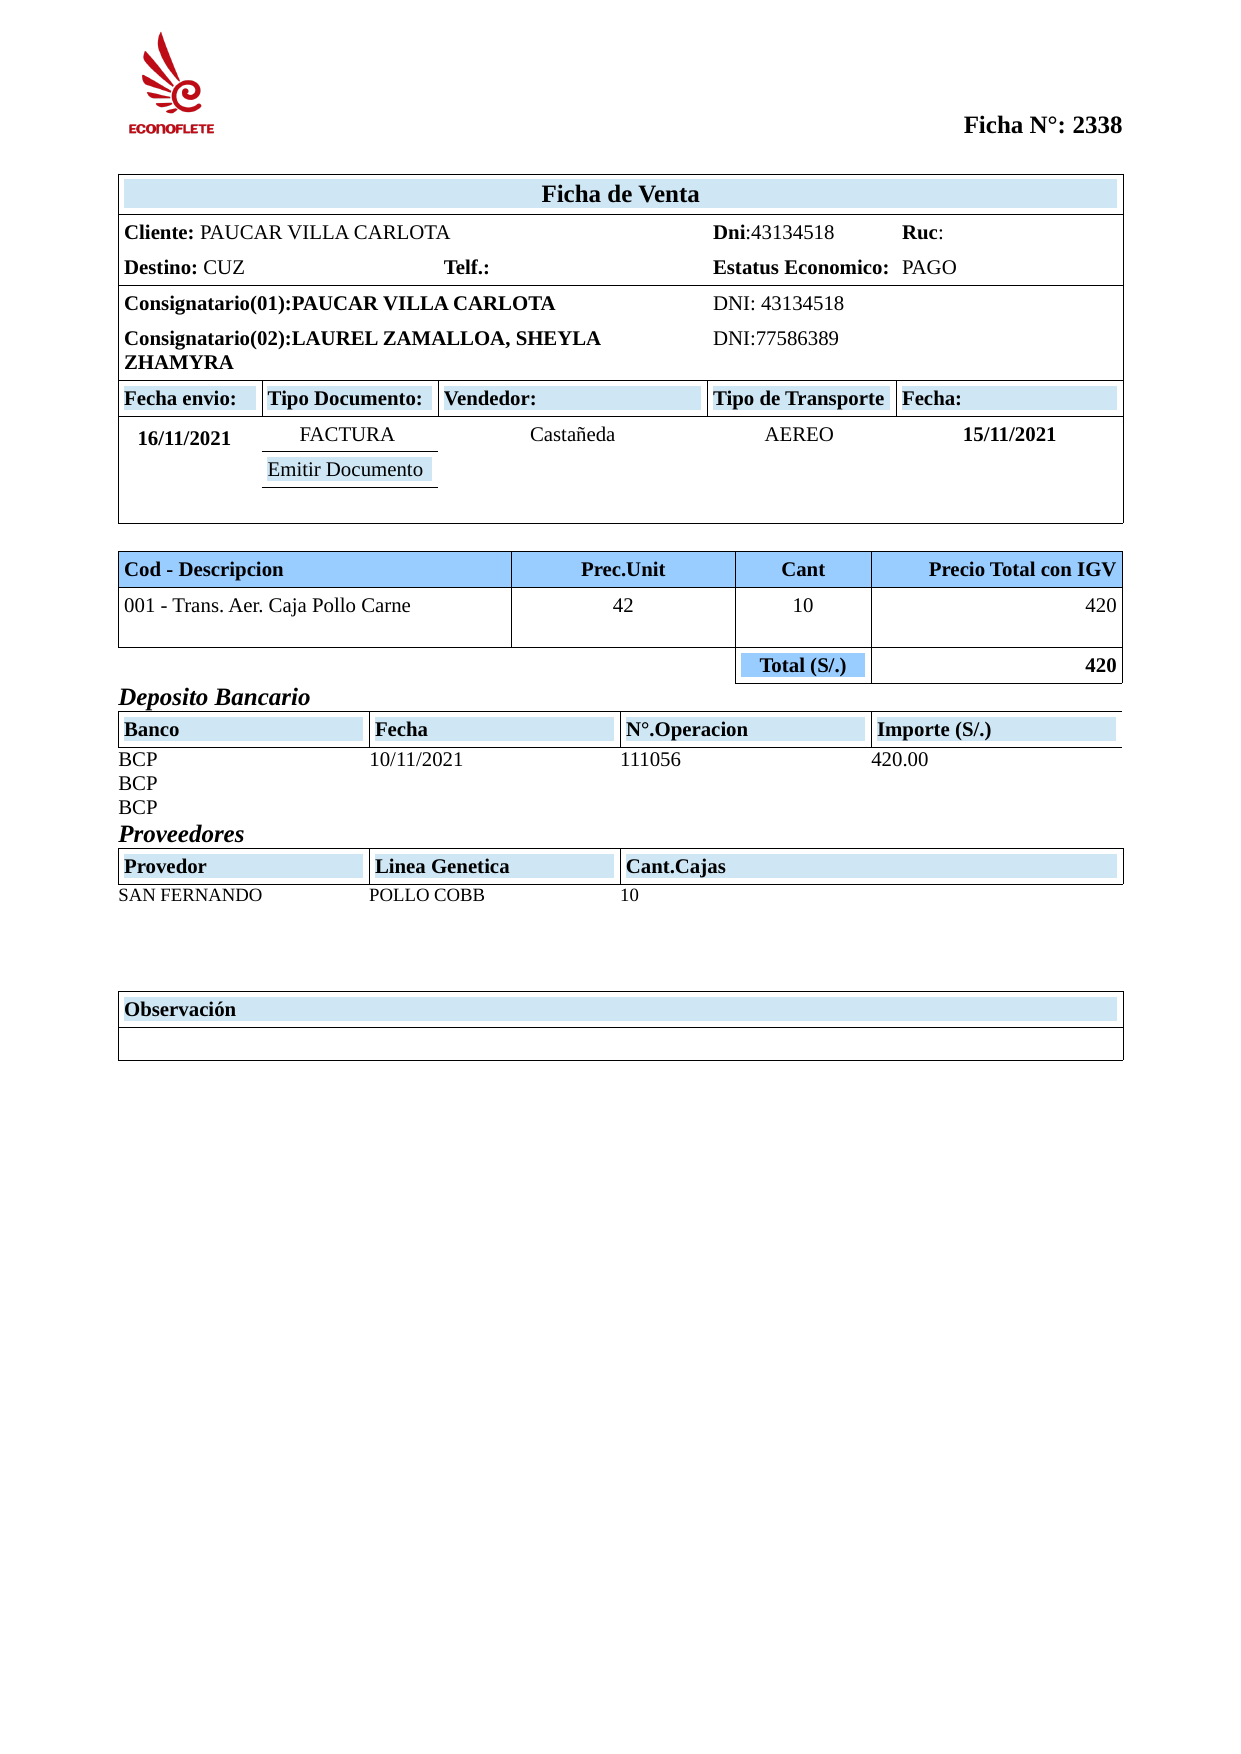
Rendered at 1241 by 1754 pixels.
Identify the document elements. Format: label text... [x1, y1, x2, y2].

table_header Linea Genetica [370, 849, 620, 883]
table_cell 16/11/2021 [119, 417, 262, 523]
table_cell [262, 488, 438, 523]
table_header Observación [119, 992, 1123, 1027]
table_cell Destino: CUZ [119, 249, 438, 285]
table_cell SAN FERNANDO [118, 885, 369, 905]
table_cell Vendedor: [439, 381, 707, 416]
table_header Importe (S/.) [872, 712, 1122, 747]
table_cell [620, 795, 871, 819]
table_cell BCP [118, 748, 369, 771]
table_cell Telf.: [438, 249, 707, 285]
text Deposito Bancario [118, 682, 1122, 711]
picture [118, 31, 225, 134]
text Proveedores [118, 819, 1122, 848]
table_cell Emitir Documento [262, 452, 438, 487]
table_cell [118, 948, 369, 970]
table_cell [369, 970, 620, 991]
table_header Provedor [119, 849, 369, 883]
table_header Cant [736, 552, 871, 587]
table_header Precio Total con IGV [872, 552, 1122, 587]
table_cell 420.00 [871, 748, 1122, 771]
table_cell DNI: 43134518 [707, 286, 1123, 321]
table_cell 111056 [620, 748, 871, 771]
table_cell [620, 771, 871, 795]
table_cell [620, 948, 1123, 970]
table_cell [119, 1028, 1123, 1060]
table_cell Fecha envio: [119, 381, 262, 416]
table_cell [369, 948, 620, 970]
table_cell [369, 771, 620, 795]
table_cell [369, 927, 620, 948]
table_cell [118, 648, 511, 682]
table_header Prec.Unit [512, 552, 735, 587]
table_cell [369, 795, 620, 819]
table_header Cod - Descripcion [119, 552, 511, 587]
table_cell Dni:43134518 [707, 215, 896, 249]
table_cell [369, 905, 620, 927]
table_cell Consignatario(02):LAUREL ZAMALLOA, SHEYLA ZHAMYRA [119, 321, 707, 380]
table_cell [118, 970, 369, 991]
table_cell 15/11/2021 [896, 417, 1123, 523]
table_cell 10 [620, 885, 1123, 905]
table_cell [871, 771, 1122, 795]
table_cell POLLO COBB [369, 885, 620, 905]
table_cell [118, 905, 369, 927]
table_cell Cliente: PAUCAR VILLA CARLOTA [119, 215, 707, 249]
table_header Cant.Cajas [621, 849, 1123, 883]
table_header N°.Operacion [621, 712, 871, 747]
table_cell Castañeda [438, 417, 707, 523]
table_cell AEREO [707, 417, 896, 523]
table_cell [511, 648, 735, 682]
table_cell DNI:77586389 [707, 321, 1123, 380]
table_cell [118, 927, 369, 948]
table_cell [620, 905, 1123, 927]
table_cell [620, 970, 1123, 991]
table_cell 001 - Trans. Aer. Caja Pollo Carne [119, 588, 511, 647]
table_cell PAGO [896, 249, 1123, 285]
table_cell 42 [512, 588, 735, 647]
table_cell 10 [736, 588, 871, 647]
table_cell Estatus Economico: [707, 249, 896, 285]
table_cell [871, 795, 1122, 819]
table_cell Tipo de Transporte [708, 381, 896, 416]
table_cell Tipo Documento: [263, 381, 438, 416]
table_cell 10/11/2021 [369, 748, 620, 771]
table_header Ficha de Venta [119, 175, 1123, 214]
table_cell 420 [872, 648, 1122, 682]
table_cell [620, 927, 1123, 948]
table_cell Fecha: [897, 381, 1123, 416]
table_cell FACTURA [262, 417, 438, 451]
table_header Banco [119, 712, 369, 747]
table_cell Ruc: [896, 215, 1123, 249]
table_header Fecha [370, 712, 620, 747]
table_cell Total (S/.) [736, 648, 871, 682]
table_cell BCP [118, 771, 369, 795]
table_cell 420 [872, 588, 1122, 647]
table_cell Consignatario(01):PAUCAR VILLA CARLOTA [119, 286, 707, 321]
table_cell BCP [118, 795, 369, 819]
